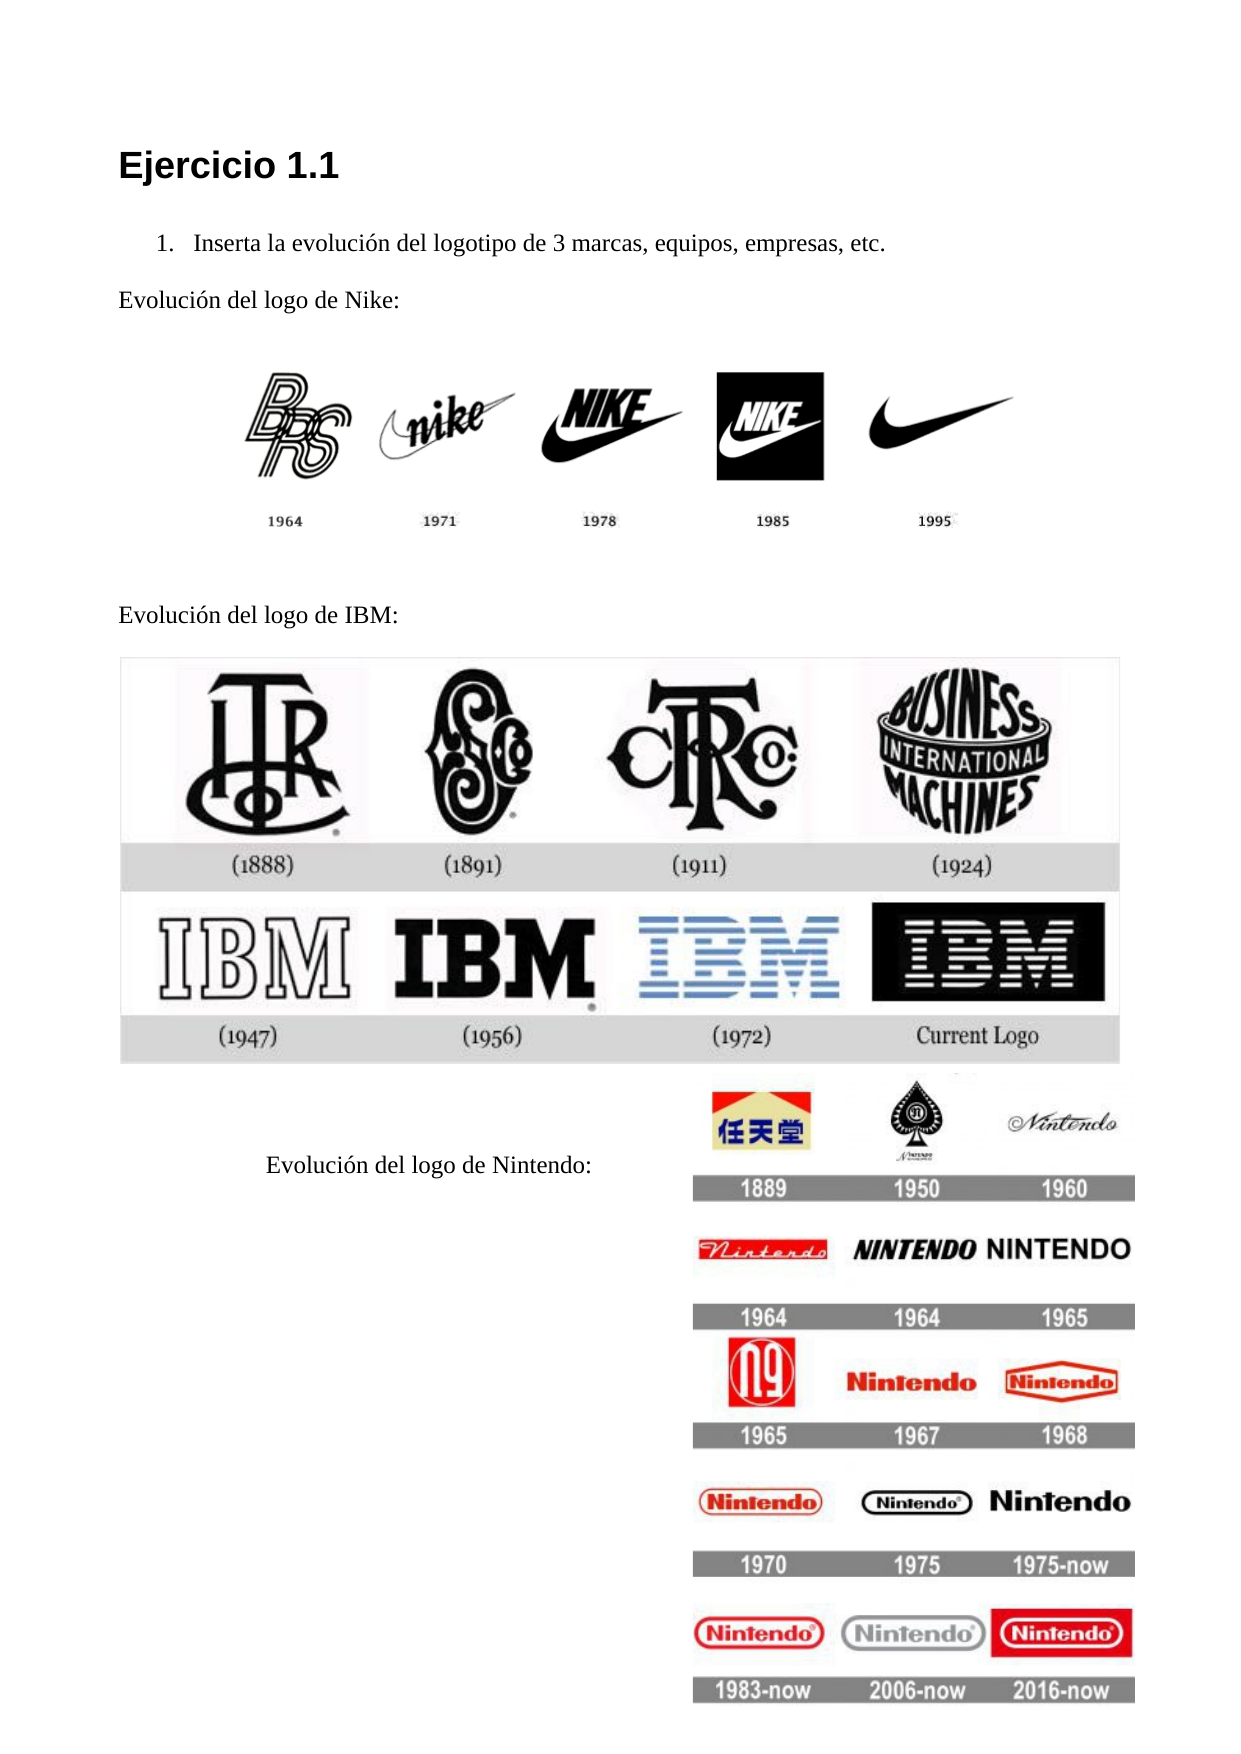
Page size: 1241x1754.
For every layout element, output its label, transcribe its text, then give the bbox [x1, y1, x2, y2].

subtitle Ejercicio 1.1 [118, 143, 1122, 187]
picture [692, 1073, 1135, 1711]
list Inserta la evolución del logotipo de 3 marcas, equipos, empresas, etc. [156, 228, 1122, 257]
picture [120, 657, 1121, 1064]
text Evolución del logo de Nintendo: [118, 1150, 692, 1179]
text Evolución del logo de Nike: [118, 286, 1122, 314]
picture [118, 343, 1123, 543]
text Evolución del logo de IBM: [118, 600, 1122, 629]
